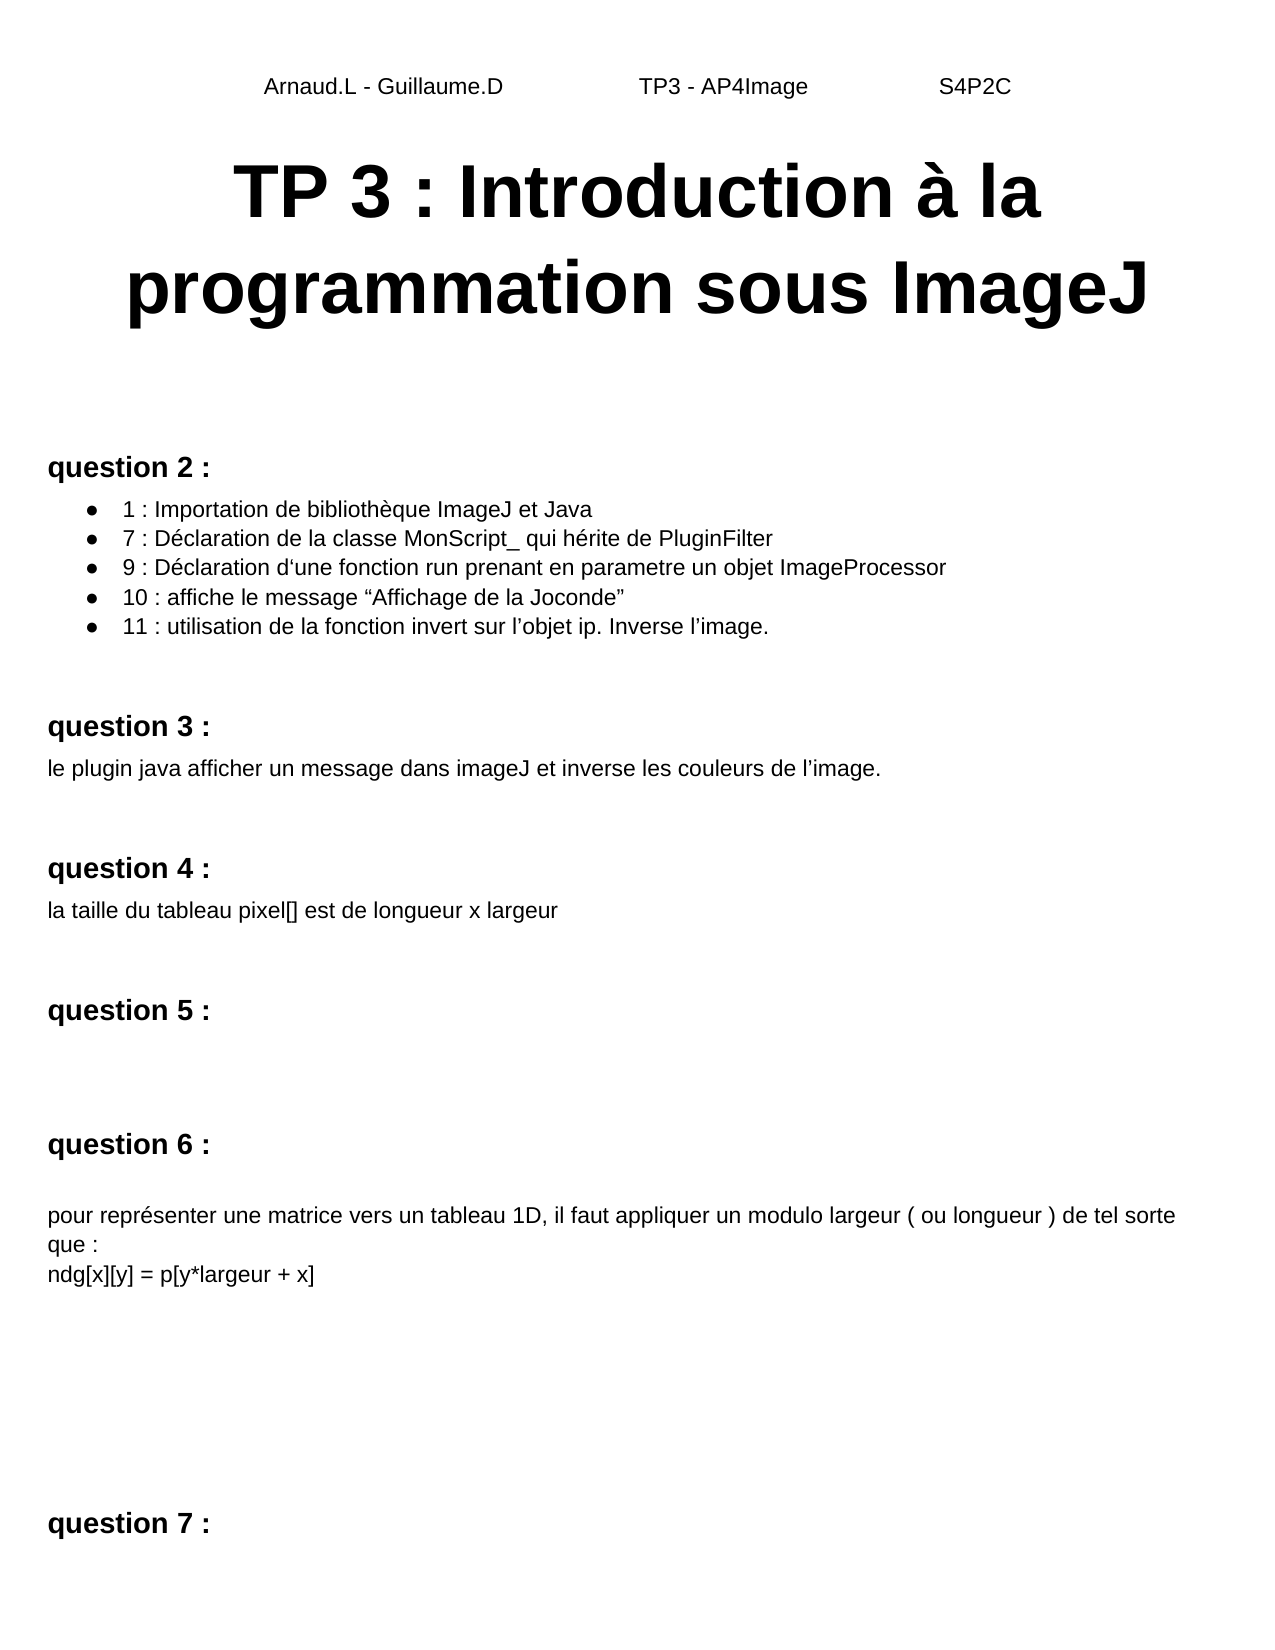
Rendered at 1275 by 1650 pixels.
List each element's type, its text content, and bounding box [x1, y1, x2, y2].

list 10 : affiche le message “Affichage de la Joconde” [85, 584, 1228, 610]
title TP 3 : Introduction à la programmation sous ImageJ [47, 149, 1228, 329]
text le plugin java afficher un message dans imageJ et inverse les couleurs de l’image. [47, 756, 1228, 781]
text ndg[x][y] = p[y*largeur + x] [47, 1261, 1228, 1287]
text la taille du tableau pixel[] est de longueur x largeur [47, 898, 1228, 923]
list 11 : utilisation de la fonction invert sur l’objet ip. Inverse l’image. [85, 614, 1228, 639]
list 9 : Déclaration d‘une fonction run prenant en parametre un objet ImageProcessor [85, 555, 1228, 581]
list 1 : Importation de bibliothèque ImageJ et Java [85, 496, 1228, 522]
subtitle question 7 : [47, 1507, 1228, 1540]
list 7 : Déclaration de la classe MonScript_ qui hérite de PluginFilter [85, 526, 1228, 551]
subtitle question 2 : [47, 451, 1228, 483]
text pour représenter une matrice vers un tableau 1D, il faut appliquer un modulo largeur ( ou longueur ) de tel sorte que : [47, 1203, 1228, 1258]
subtitle question 5 : [47, 994, 1228, 1027]
text question 6 : [47, 1128, 1228, 1161]
subtitle question 4 : [47, 852, 1228, 885]
subtitle question 3 : [47, 710, 1228, 743]
